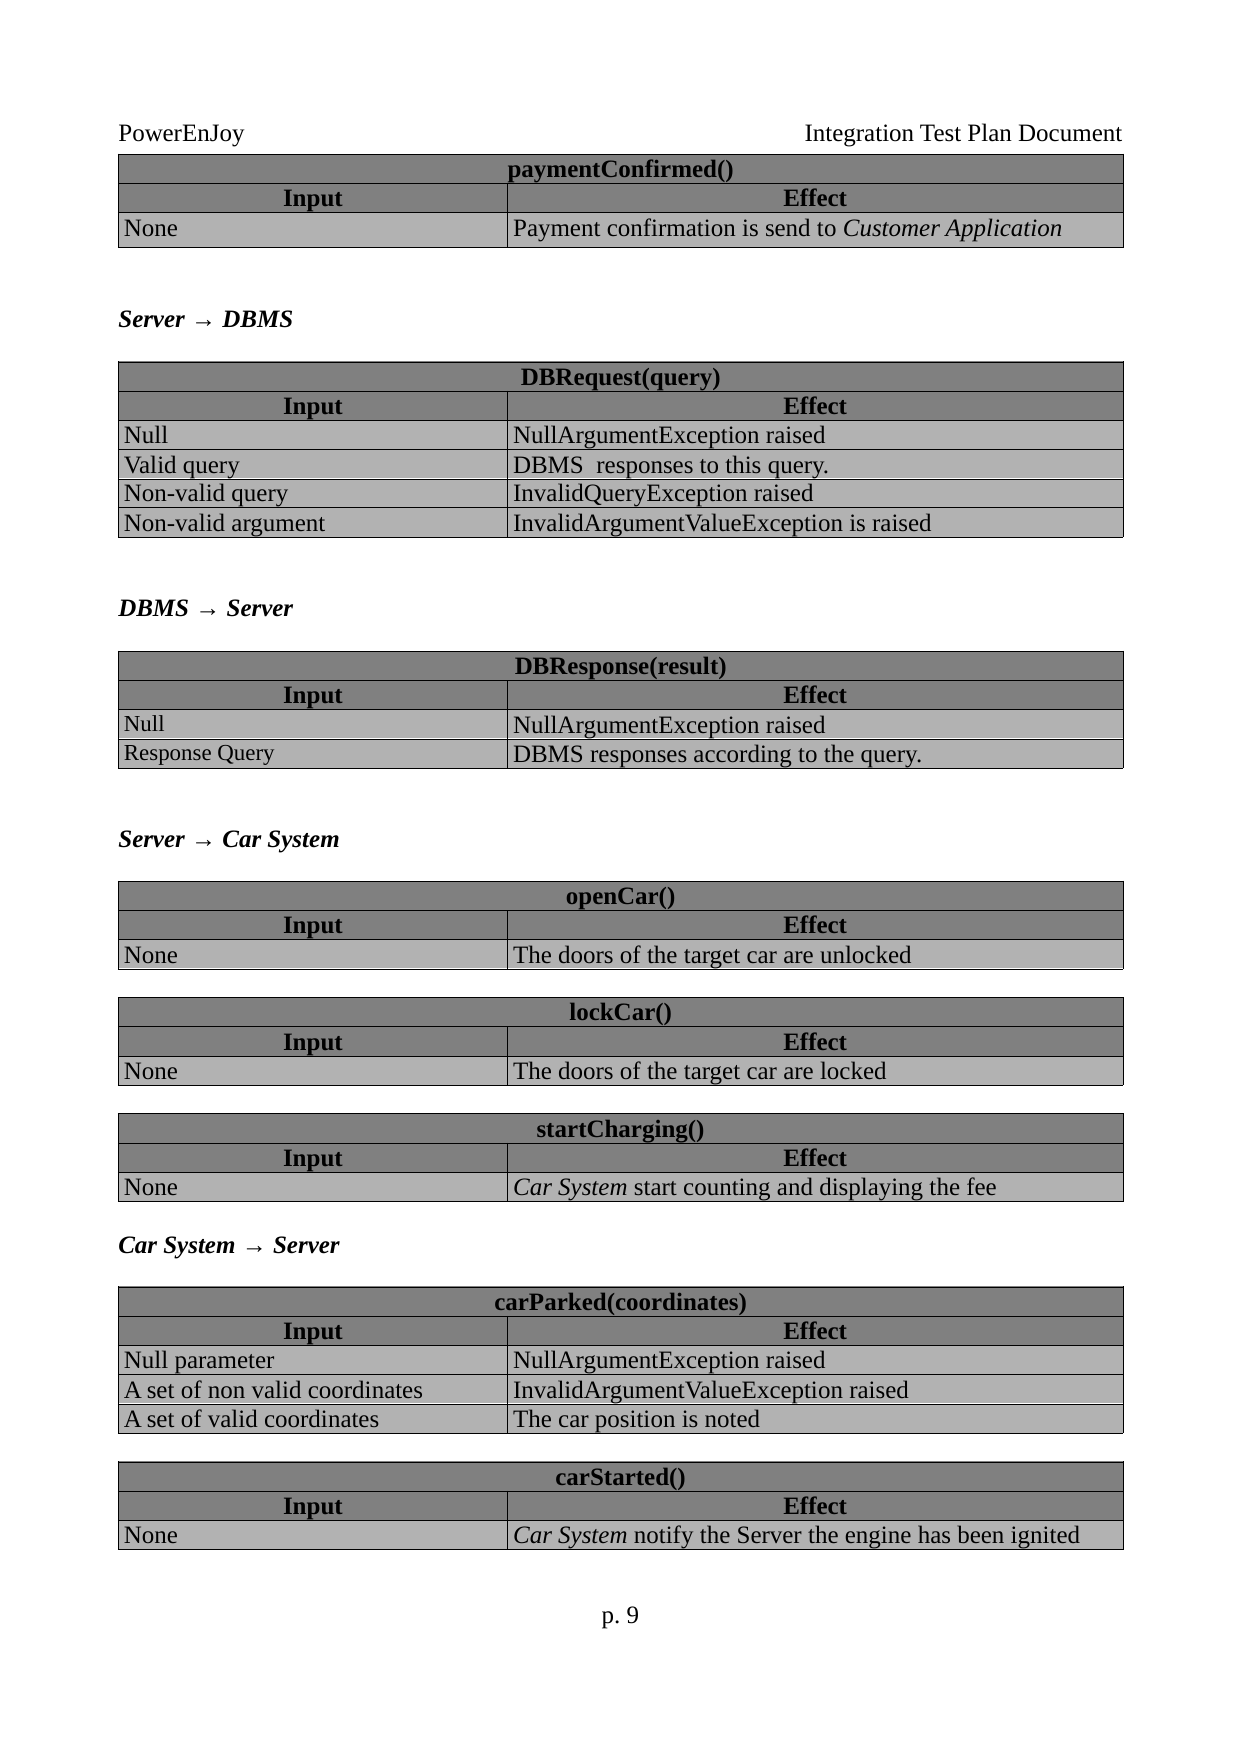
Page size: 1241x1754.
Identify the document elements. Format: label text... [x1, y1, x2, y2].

table_cell Input [119, 184, 507, 212]
table_cell None [119, 1173, 507, 1201]
table_cell A set of valid coordinates [119, 1405, 507, 1433]
table_cell None [119, 1521, 507, 1549]
table_cell Input [119, 1317, 507, 1345]
table_header carStarted() [119, 1463, 1123, 1491]
table_cell A set of non valid coordinates [119, 1375, 507, 1403]
table_cell Effect [508, 911, 1123, 939]
text Server → DBMS [118, 304, 1122, 333]
table_header DBRequest(query) [119, 363, 1123, 391]
table_cell Response Query [119, 740, 507, 768]
text Car System → Server [118, 1230, 1122, 1258]
table_cell Effect [508, 1144, 1123, 1172]
table_cell InvalidArgumentValueException is raised [508, 508, 1123, 537]
table_cell Car System start counting and displaying the fee [508, 1173, 1123, 1201]
table_cell Effect [508, 392, 1123, 420]
table_cell Car System notify the Server the engine has been ignited [508, 1521, 1123, 1549]
table_cell Non-valid argument [119, 508, 507, 537]
table_cell Effect [508, 1027, 1123, 1056]
table_cell DBMS responses to this query. [508, 450, 1123, 478]
table_cell Input [119, 681, 507, 709]
table_header DBResponse(result) [119, 652, 1123, 680]
table_header lockCar() [119, 998, 1123, 1026]
table_cell Effect [508, 1492, 1123, 1520]
table_cell Null parameter [119, 1346, 507, 1374]
table_cell NullArgumentException raised [508, 1346, 1123, 1374]
text DBMS → Server [118, 593, 1122, 622]
table_cell NullArgumentException raised [508, 710, 1123, 738]
table_cell Input [119, 1144, 507, 1172]
table_cell None [119, 940, 507, 968]
table_cell InvalidQueryException raised [508, 480, 1123, 507]
table_cell DBMS responses according to the query. [508, 740, 1123, 768]
table_cell The car position is noted [508, 1405, 1123, 1433]
table_cell Input [119, 392, 507, 420]
table_cell The doors of the target car are unlocked [508, 940, 1123, 968]
table_header openCar() [119, 882, 1123, 910]
table_header paymentConfirmed() [119, 155, 1123, 183]
table_cell Non-valid query [119, 480, 507, 507]
table_cell Valid query [119, 450, 507, 478]
table_header carParked(coordinates) [119, 1288, 1123, 1316]
text Server → Car System [118, 824, 1122, 853]
table_cell Effect [508, 681, 1123, 709]
table_cell Effect [508, 1317, 1123, 1345]
table_cell The doors of the target car are locked [508, 1057, 1123, 1085]
table_cell Input [119, 911, 507, 939]
table_cell Payment confirmation is send to Customer Application [508, 213, 1123, 247]
table_cell None [119, 213, 507, 247]
table_cell NullArgumentException raised [508, 421, 1123, 449]
table_cell None [119, 1057, 507, 1085]
table_header startCharging() [119, 1114, 1123, 1143]
table_cell Effect [508, 184, 1123, 212]
table_cell Null [119, 710, 507, 738]
table_cell Input [119, 1027, 507, 1056]
table_cell Input [119, 1492, 507, 1520]
table_cell Null [119, 421, 507, 449]
table_cell InvalidArgumentValueException raised [508, 1375, 1123, 1403]
